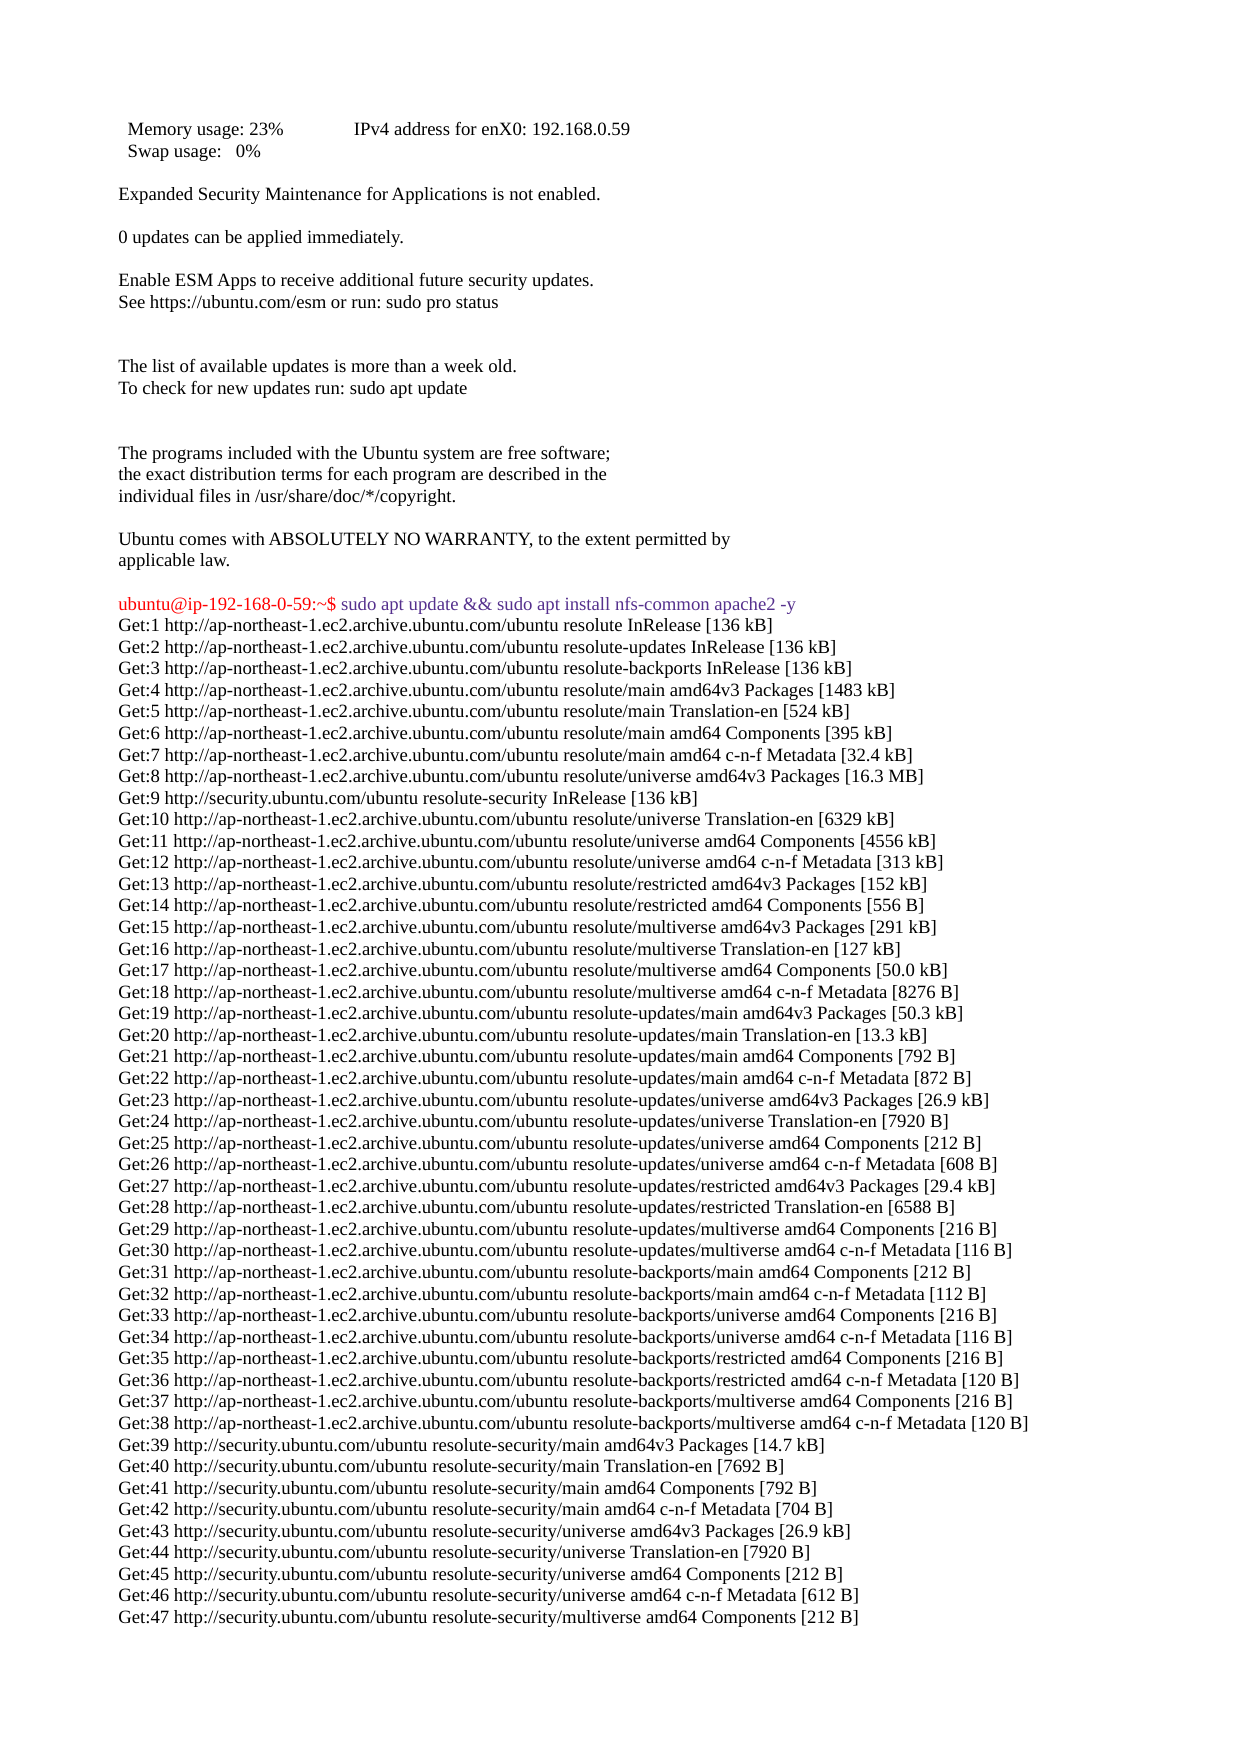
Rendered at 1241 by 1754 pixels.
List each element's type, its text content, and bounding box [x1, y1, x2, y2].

text Get:12 http://ap-northeast-1.ec2.archive.ubuntu.com/ubuntu resolute/universe amd64 c-n-f Metadata [313 kB] [118, 851, 1122, 873]
text Get:31 http://ap-northeast-1.ec2.archive.ubuntu.com/ubuntu resolute-backports/main amd64 Components [212 B] [118, 1261, 1122, 1282]
text Get:35 http://ap-northeast-1.ec2.archive.ubuntu.com/ubuntu resolute-backports/restricted amd64 Components [216 B] [118, 1347, 1122, 1369]
text Expanded Security Maintenance for Applications is not enabled. [118, 183, 1122, 204]
text The list of available updates is more than a week old. [118, 355, 1122, 377]
text Get:18 http://ap-northeast-1.ec2.archive.ubuntu.com/ubuntu resolute/multiverse amd64 c-n-f Metadata [8276 B] [118, 981, 1122, 1002]
text Get:36 http://ap-northeast-1.ec2.archive.ubuntu.com/ubuntu resolute-backports/restricted amd64 c-n-f Metadata [120 B] [118, 1369, 1122, 1390]
text Ubuntu comes with ABSOLUTELY NO WARRANTY, to the extent permitted by [118, 528, 1122, 549]
text Get:38 http://ap-northeast-1.ec2.archive.ubuntu.com/ubuntu resolute-backports/multiverse amd64 c-n-f Metadata [120 B] [118, 1412, 1122, 1433]
text Get:7 http://ap-northeast-1.ec2.archive.ubuntu.com/ubuntu resolute/main amd64 c-n-f Metadata [32.4 kB] [118, 743, 1122, 765]
text Get:26 http://ap-northeast-1.ec2.archive.ubuntu.com/ubuntu resolute-updates/universe amd64 c-n-f Metadata [608 B] [118, 1153, 1122, 1175]
text Get:8 http://ap-northeast-1.ec2.archive.ubuntu.com/ubuntu resolute/universe amd64v3 Packages [16.3 MB] [118, 765, 1122, 787]
text 0 updates can be applied immediately. [118, 226, 1122, 247]
text Swap usage: 0% [118, 140, 1122, 161]
text Get:11 http://ap-northeast-1.ec2.archive.ubuntu.com/ubuntu resolute/universe amd64 Components [4556 kB] [118, 830, 1122, 851]
text Get:41 http://security.ubuntu.com/ubuntu resolute-security/main amd64 Components [792 B] [118, 1477, 1122, 1498]
text Get:43 http://security.ubuntu.com/ubuntu resolute-security/universe amd64v3 Packages [26.9 kB] [118, 1520, 1122, 1541]
text Get:24 http://ap-northeast-1.ec2.archive.ubuntu.com/ubuntu resolute-updates/universe Translation-en [7920 B] [118, 1110, 1122, 1132]
text Get:15 http://ap-northeast-1.ec2.archive.ubuntu.com/ubuntu resolute/multiverse amd64v3 Packages [291 kB] [118, 916, 1122, 937]
text Get:40 http://security.ubuntu.com/ubuntu resolute-security/main Translation-en [7692 B] [118, 1455, 1122, 1477]
text Get:29 http://ap-northeast-1.ec2.archive.ubuntu.com/ubuntu resolute-updates/multiverse amd64 Components [216 B] [118, 1218, 1122, 1239]
text Get:39 http://security.ubuntu.com/ubuntu resolute-security/main amd64v3 Packages [14.7 kB] [118, 1433, 1122, 1455]
text applicable law. [118, 549, 1122, 571]
text Get:28 http://ap-northeast-1.ec2.archive.ubuntu.com/ubuntu resolute-updates/restricted Translation-en [6588 B] [118, 1196, 1122, 1218]
text Get:37 http://ap-northeast-1.ec2.archive.ubuntu.com/ubuntu resolute-backports/multiverse amd64 Components [216 B] [118, 1390, 1122, 1412]
text Get:14 http://ap-northeast-1.ec2.archive.ubuntu.com/ubuntu resolute/restricted amd64 Components [556 B] [118, 894, 1122, 916]
text Get:46 http://security.ubuntu.com/ubuntu resolute-security/universe amd64 c-n-f Metadata [612 B] [118, 1584, 1122, 1606]
text Get:27 http://ap-northeast-1.ec2.archive.ubuntu.com/ubuntu resolute-updates/restricted amd64v3 Packages [29.4 kB] [118, 1175, 1122, 1196]
text Memory usage: 23% IPv4 address for enX0: 192.168.0.59 [118, 118, 1122, 140]
text Get:5 http://ap-northeast-1.ec2.archive.ubuntu.com/ubuntu resolute/main Translation-en [524 kB] [118, 700, 1122, 722]
text Get:1 http://ap-northeast-1.ec2.archive.ubuntu.com/ubuntu resolute InRelease [136 kB] [118, 614, 1122, 636]
text Get:22 http://ap-northeast-1.ec2.archive.ubuntu.com/ubuntu resolute-updates/main amd64 c-n-f Metadata [872 B] [118, 1067, 1122, 1088]
text Get:44 http://security.ubuntu.com/ubuntu resolute-security/universe Translation-en [7920 B] [118, 1541, 1122, 1563]
text Get:6 http://ap-northeast-1.ec2.archive.ubuntu.com/ubuntu resolute/main amd64 Components [395 kB] [118, 722, 1122, 743]
text Get:19 http://ap-northeast-1.ec2.archive.ubuntu.com/ubuntu resolute-updates/main amd64v3 Packages [50.3 kB] [118, 1002, 1122, 1024]
text Get:4 http://ap-northeast-1.ec2.archive.ubuntu.com/ubuntu resolute/main amd64v3 Packages [1483 kB] [118, 679, 1122, 700]
text Get:16 http://ap-northeast-1.ec2.archive.ubuntu.com/ubuntu resolute/multiverse Translation-en [127 kB] [118, 937, 1122, 959]
text the exact distribution terms for each program are described in the [118, 463, 1122, 485]
text Get:20 http://ap-northeast-1.ec2.archive.ubuntu.com/ubuntu resolute-updates/main Translation-en [13.3 kB] [118, 1024, 1122, 1045]
text Get:34 http://ap-northeast-1.ec2.archive.ubuntu.com/ubuntu resolute-backports/universe amd64 c-n-f Metadata [116 B] [118, 1326, 1122, 1347]
text Get:47 http://security.ubuntu.com/ubuntu resolute-security/multiverse amd64 Components [212 B] [118, 1606, 1122, 1627]
text Get:17 http://ap-northeast-1.ec2.archive.ubuntu.com/ubuntu resolute/multiverse amd64 Components [50.0 kB] [118, 959, 1122, 981]
text Get:23 http://ap-northeast-1.ec2.archive.ubuntu.com/ubuntu resolute-updates/universe amd64v3 Packages [26.9 kB] [118, 1088, 1122, 1110]
text Get:3 http://ap-northeast-1.ec2.archive.ubuntu.com/ubuntu resolute-backports InRelease [136 kB] [118, 657, 1122, 679]
text Get:21 http://ap-northeast-1.ec2.archive.ubuntu.com/ubuntu resolute-updates/main amd64 Components [792 B] [118, 1045, 1122, 1067]
text Get:32 http://ap-northeast-1.ec2.archive.ubuntu.com/ubuntu resolute-backports/main amd64 c-n-f Metadata [112 B] [118, 1282, 1122, 1304]
text Get:45 http://security.ubuntu.com/ubuntu resolute-security/universe amd64 Components [212 B] [118, 1563, 1122, 1584]
text Get:25 http://ap-northeast-1.ec2.archive.ubuntu.com/ubuntu resolute-updates/universe amd64 Components [212 B] [118, 1132, 1122, 1153]
text The programs included with the Ubuntu system are free software; [118, 442, 1122, 463]
text ubuntu@ip-192-168-0-59:~$ sudo apt update && sudo apt install nfs-common apache2 -y [118, 592, 1122, 614]
text Get:33 http://ap-northeast-1.ec2.archive.ubuntu.com/ubuntu resolute-backports/universe amd64 Components [216 B] [118, 1304, 1122, 1326]
text Get:2 http://ap-northeast-1.ec2.archive.ubuntu.com/ubuntu resolute-updates InRelease [136 kB] [118, 636, 1122, 657]
text Get:13 http://ap-northeast-1.ec2.archive.ubuntu.com/ubuntu resolute/restricted amd64v3 Packages [152 kB] [118, 873, 1122, 894]
text Get:42 http://security.ubuntu.com/ubuntu resolute-security/main amd64 c-n-f Metadata [704 B] [118, 1498, 1122, 1520]
text Get:9 http://security.ubuntu.com/ubuntu resolute-security InRelease [136 kB] [118, 787, 1122, 808]
text Get:10 http://ap-northeast-1.ec2.archive.ubuntu.com/ubuntu resolute/universe Translation-en [6329 kB] [118, 808, 1122, 830]
text individual files in /usr/share/doc/*/copyright. [118, 485, 1122, 506]
text Get:30 http://ap-northeast-1.ec2.archive.ubuntu.com/ubuntu resolute-updates/multiverse amd64 c-n-f Metadata [116 B] [118, 1239, 1122, 1261]
text To check for new updates run: sudo apt update [118, 377, 1122, 398]
text See https://ubuntu.com/esm or run: sudo pro status [118, 291, 1122, 312]
text Enable ESM Apps to receive additional future security updates. [118, 269, 1122, 291]
